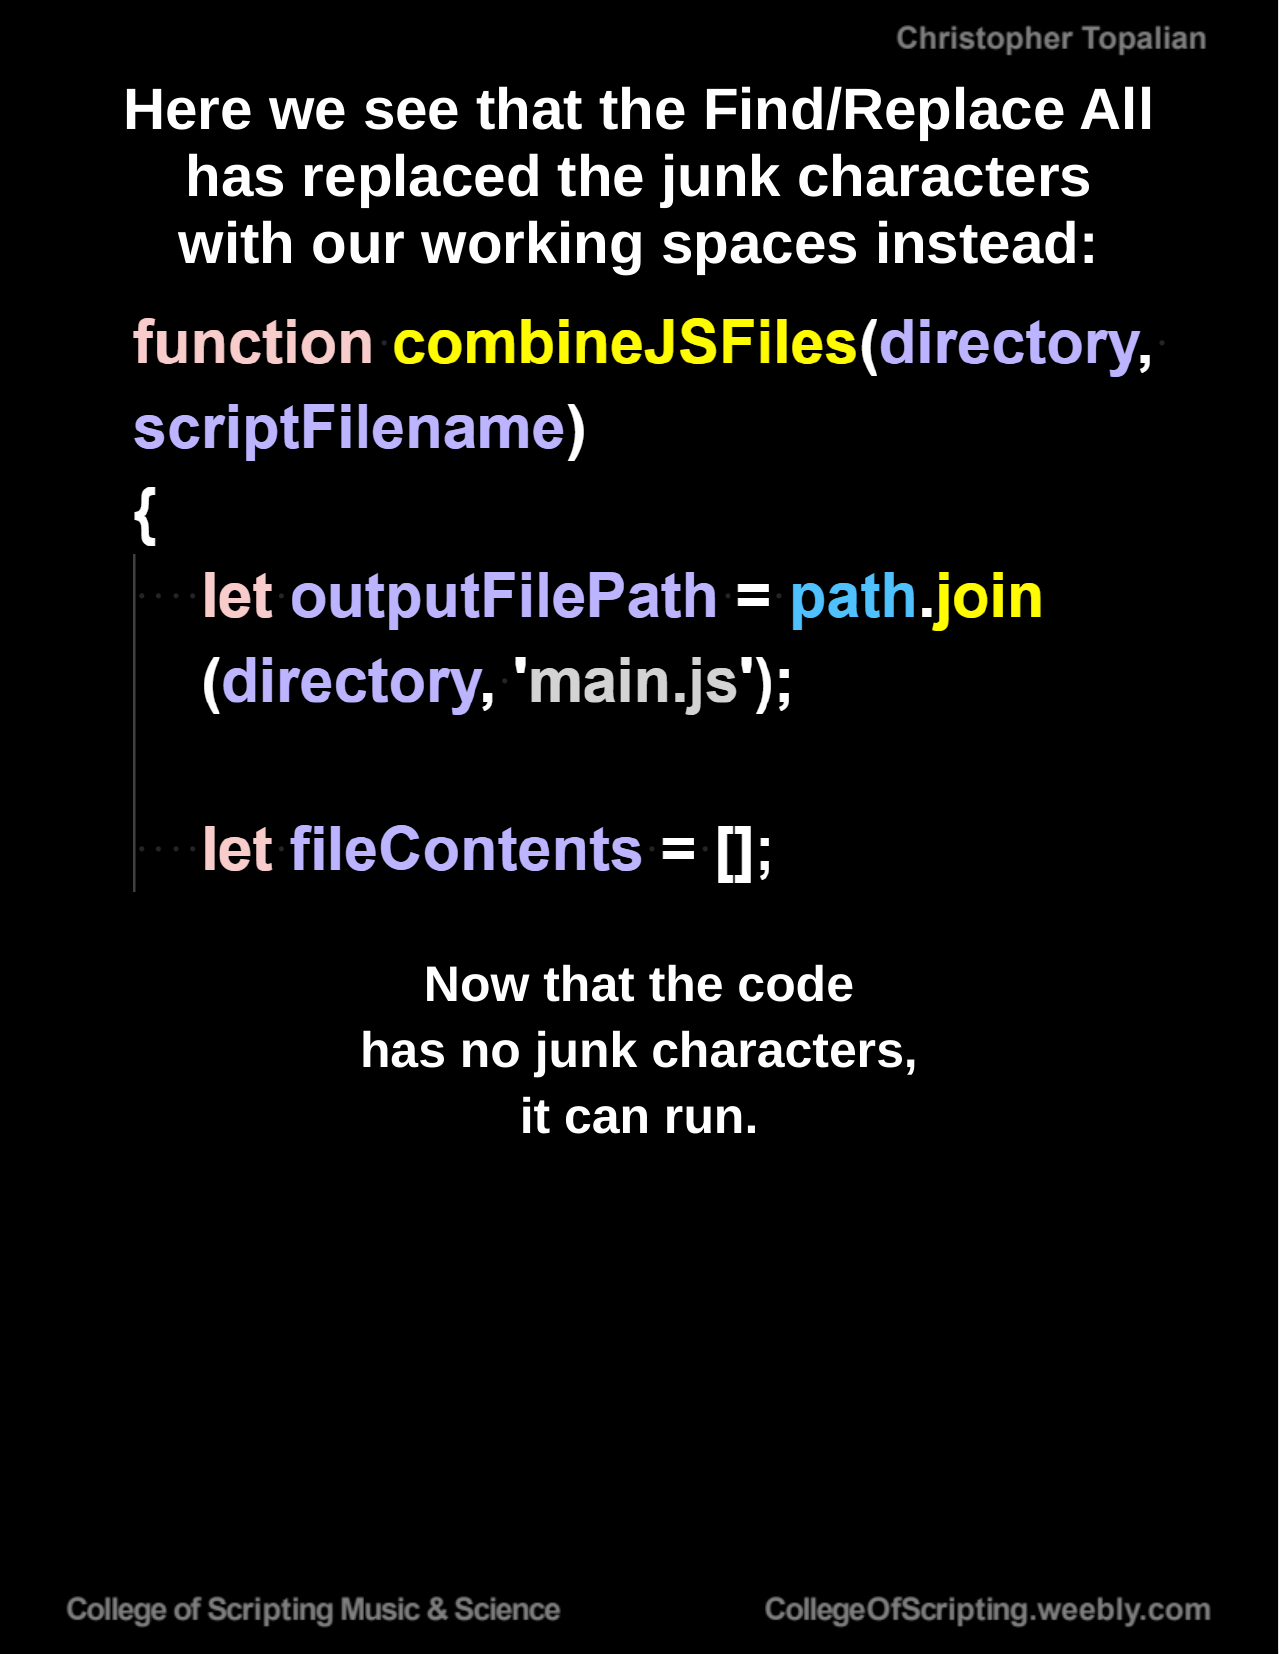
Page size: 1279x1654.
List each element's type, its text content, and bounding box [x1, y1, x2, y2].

subtitle with our working spaces instead: [75, 209, 1203, 276]
text it can run. [75, 1087, 1203, 1144]
picture [110, 296, 1168, 907]
text has no junk characters, [75, 1021, 1203, 1078]
subtitle Here we see that the Find/Replace All has replaced the junk characters [75, 75, 1203, 209]
text Now that the code [75, 955, 1203, 1012]
